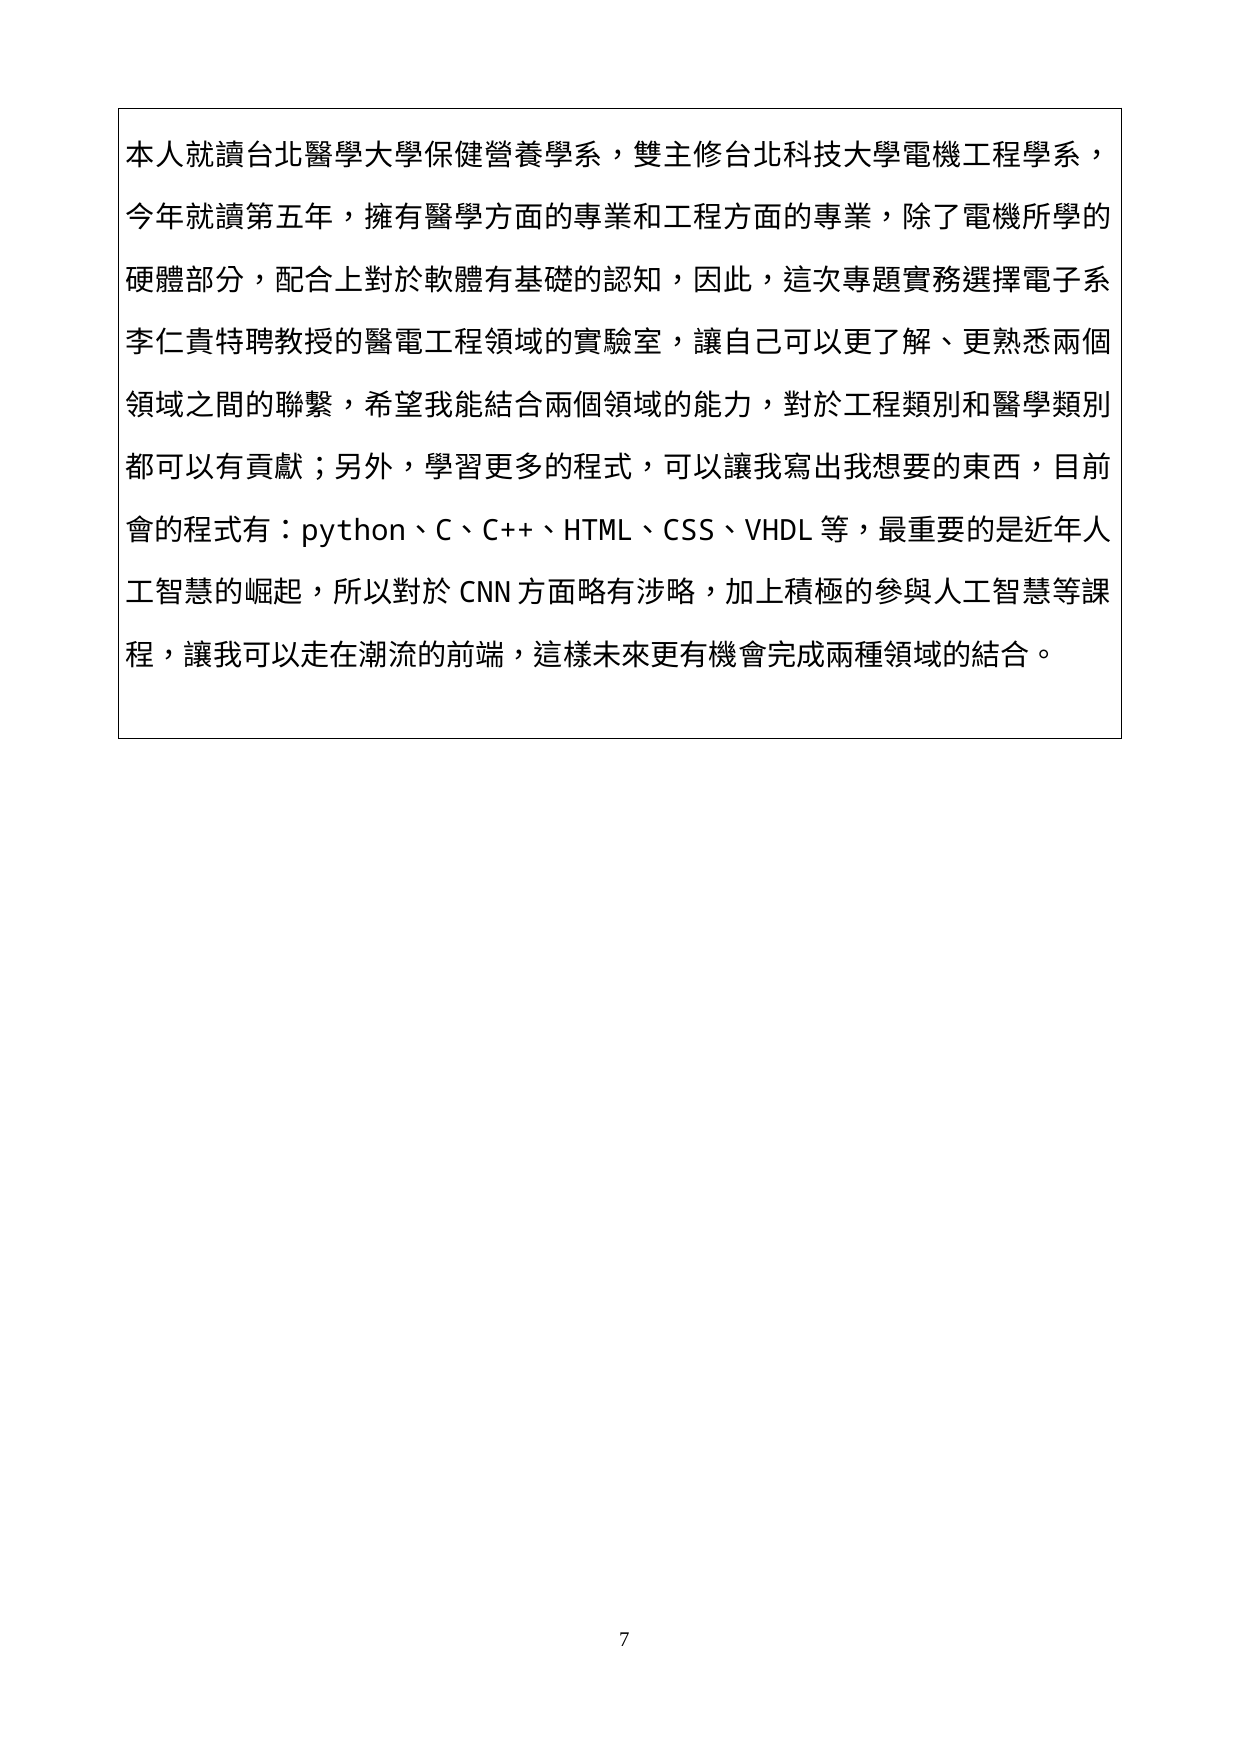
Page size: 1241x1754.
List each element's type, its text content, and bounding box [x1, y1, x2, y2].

text 本人就讀台北醫學大學保健營養學系，雙主修台北科技大學電機工程學系，今年就讀第五年，擁有醫學方面的專業和工程方面的專業，除了電機所學的硬體部分，配合上對於軟體有基礎的認知，因此，這次專題實務選擇電子系李仁貴特聘教授的醫電工程領域的實驗室，讓自己可以更了解、更熟悉兩個領域之間的聯繫，希望我能結合兩個領域的能力，對於工程類別和醫學類別都可以有貢獻；另外，學習更多的程式，可以讓我寫出我想要的東西，目前會的程式有：python、C、C++、HTML、CSS、VHDL等，最重要的是近年人工智慧的崛起，所以對於CNN方面略有涉略，加上積極的參與人工智慧等課程，讓我可以走在潮流的前端，這樣未來更有機會完成兩種領域的結合。 [119, 109, 1121, 673]
